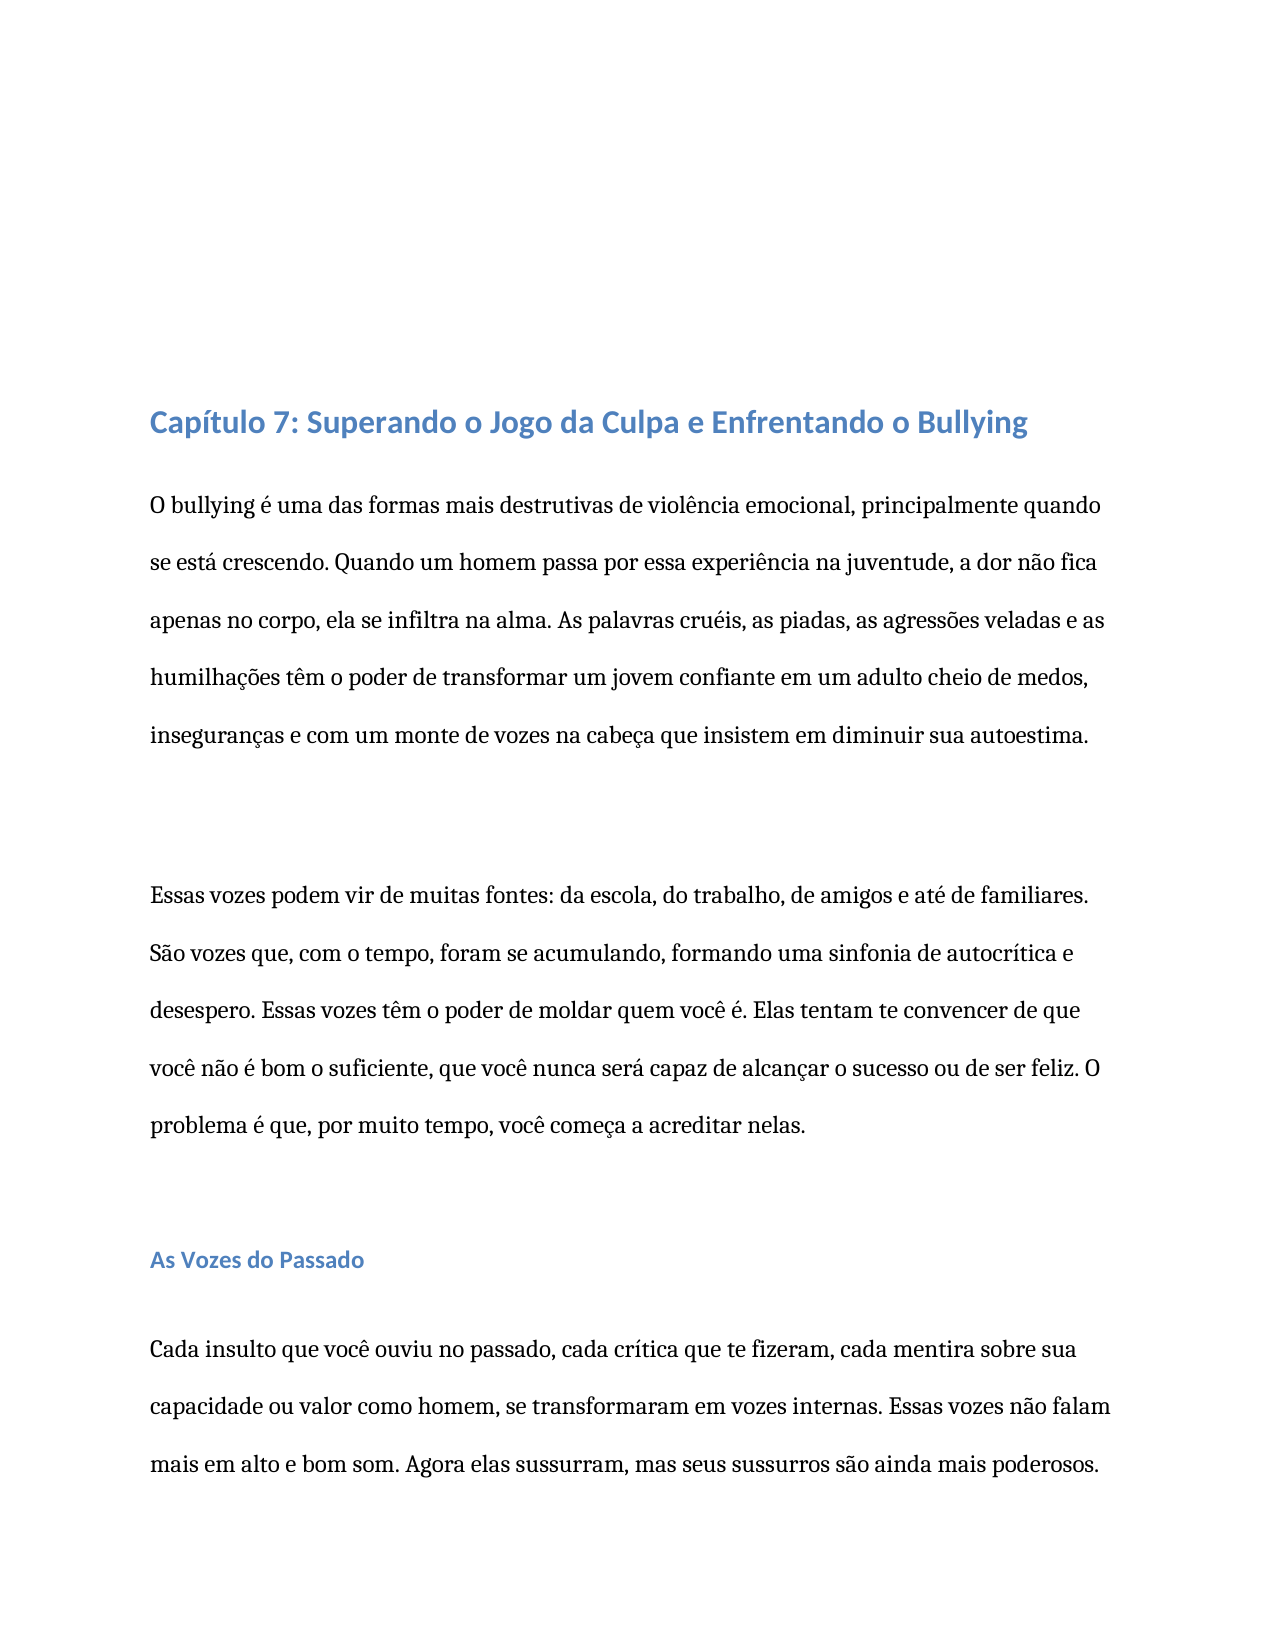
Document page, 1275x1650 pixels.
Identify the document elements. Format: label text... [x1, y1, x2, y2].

text O bullying é uma das formas mais destrutivas de violência emocional, principalmente quando se está crescendo. Quando um homem passa por essa experiência na juventude, a dor não fica apenas no corpo, ela se infiltra na alma. As palavras cruéis, as piadas, as agressões veladas e as humilhações têm o poder de transformar um jovem confiante em um adulto cheio de medos, inseguranças e com um monte de vozes na cabeça que insistem em diminuir sua autoestima. [150, 491, 1125, 749]
subtitle Capítulo 7: Superando o Jogo da Culpa e Enfrentando o Bullying [150, 402, 1125, 442]
subtitle As Vozes do Passado [150, 1244, 1125, 1274]
text Essas vozes podem vir de muitas fontes: da escola, do trabalho, de amigos e até de familiares. São vozes que, com o tempo, foram se acumulando, formando uma sinfonia de autocrítica e desespero. Essas vozes têm o poder de moldar quem você é. Elas tentam te convencer de que você não é bom o suficiente, que você nunca será capaz de alcançar o sucesso ou de ser feliz. O problema é que, por muito tempo, você começa a acreditar nelas. [150, 881, 1125, 1140]
text Cada insulto que você ouviu no passado, cada crítica que te fizeram, cada mentira sobre sua capacidade ou valor como homem, se transformaram em vozes internas. Essas vozes não falam mais em alto e bom som. Agora elas sussurram, mas seus sussurros são ainda mais poderosos. [150, 1334, 1125, 1478]
